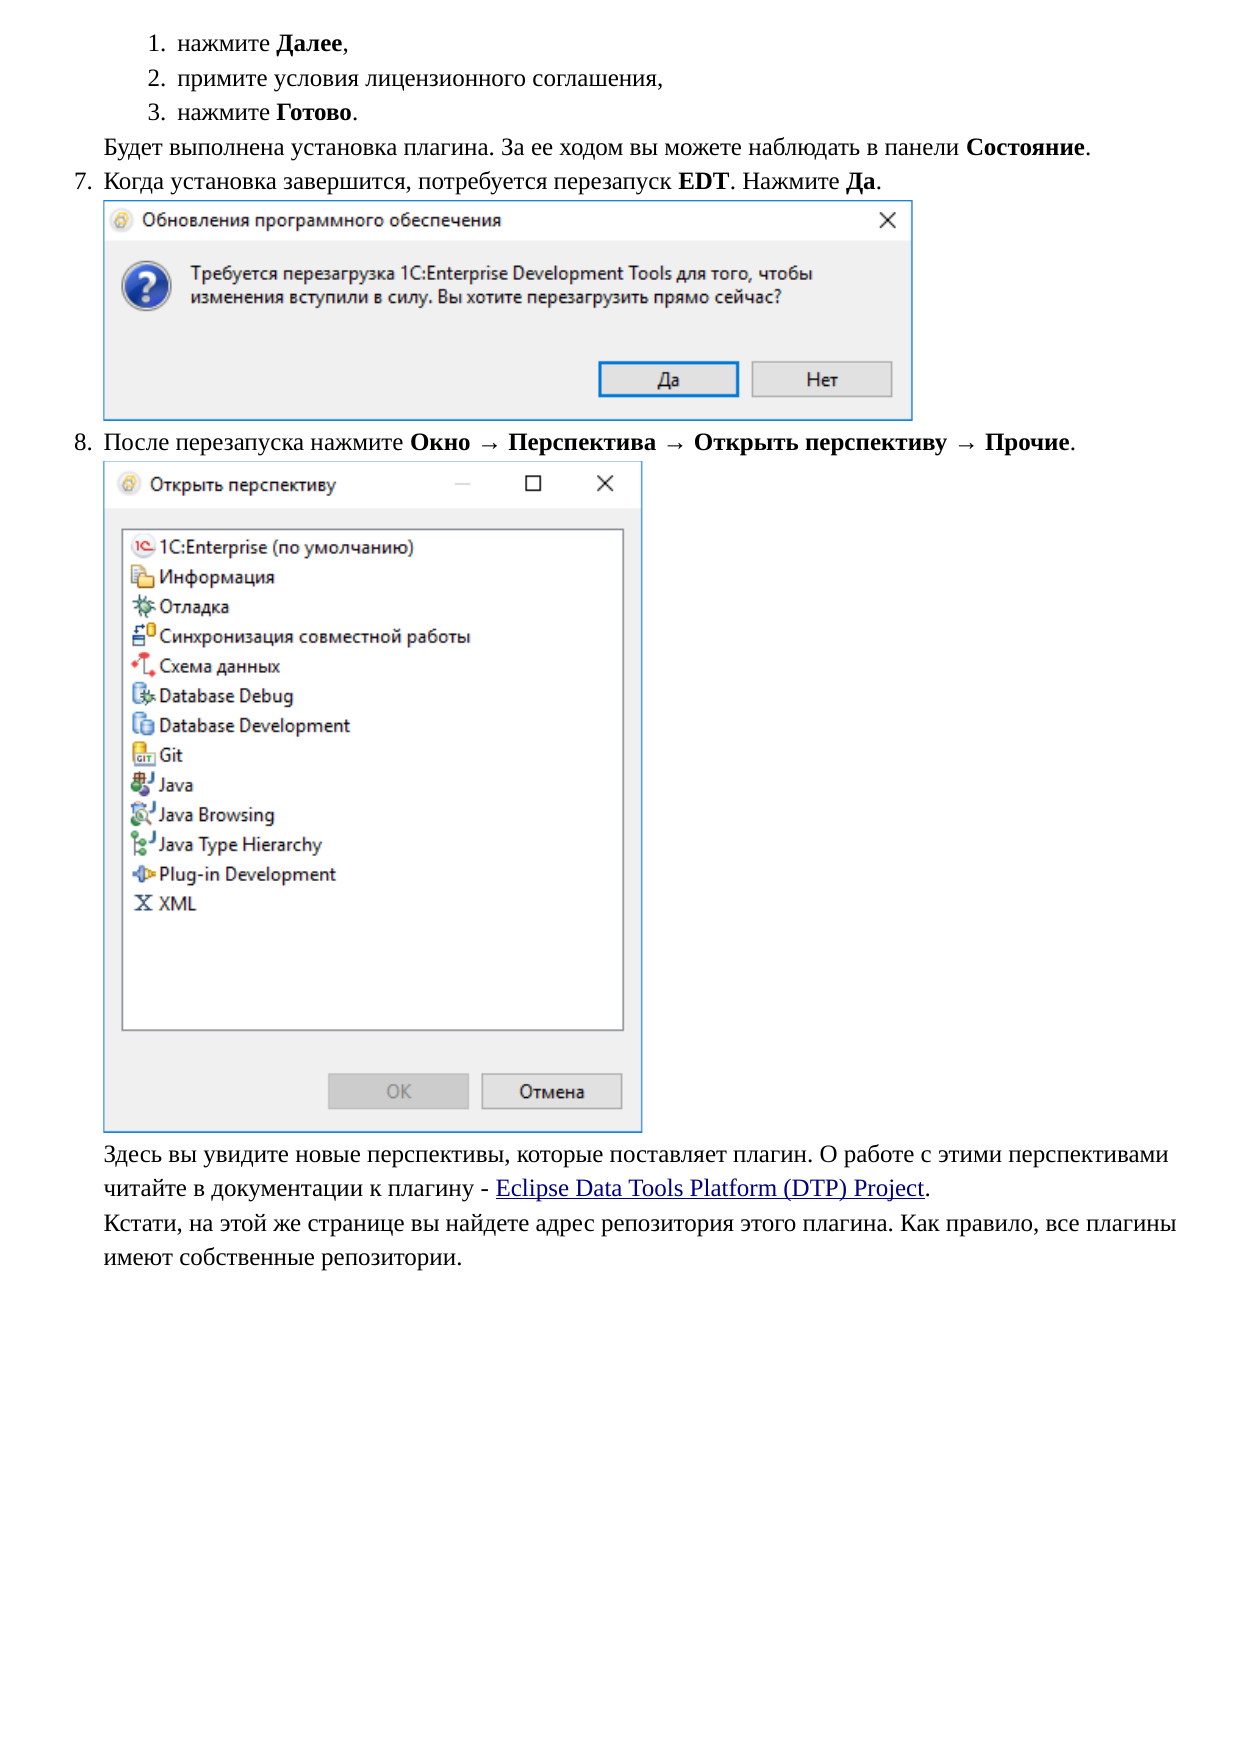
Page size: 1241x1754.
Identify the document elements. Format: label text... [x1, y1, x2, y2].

list Будет выполнена установка плагина. За ее ходом вы можете наблюдать в панели Состояние. [74, 132, 1211, 160]
picture [103, 461, 643, 1133]
list Здесь вы увидите новые перспективы, которые поставляет плагин. О работе с этими перспективами читайте в документации к плагину - Eclipse Data Tools Platform (DTP) Project. [74, 1139, 1211, 1202]
list примите условия лицензионного соглашения, [147, 63, 1211, 91]
picture [103, 200, 913, 421]
list Когда установка завершится, потребуется перезапуск EDT. Нажмите Да. [74, 166, 1211, 195]
list Кстати, на этой же странице вы найдете адрес репозитория этого плагина. Как правило, все плагины имеют собственные репозитории. [74, 1208, 1211, 1271]
list нажмите Далее, [147, 28, 1211, 57]
list нажмите Готово. [147, 97, 1211, 126]
list После перезапуска нажмите Окно → Перспектива → Открыть перспективу → Прочие. [74, 427, 1211, 455]
